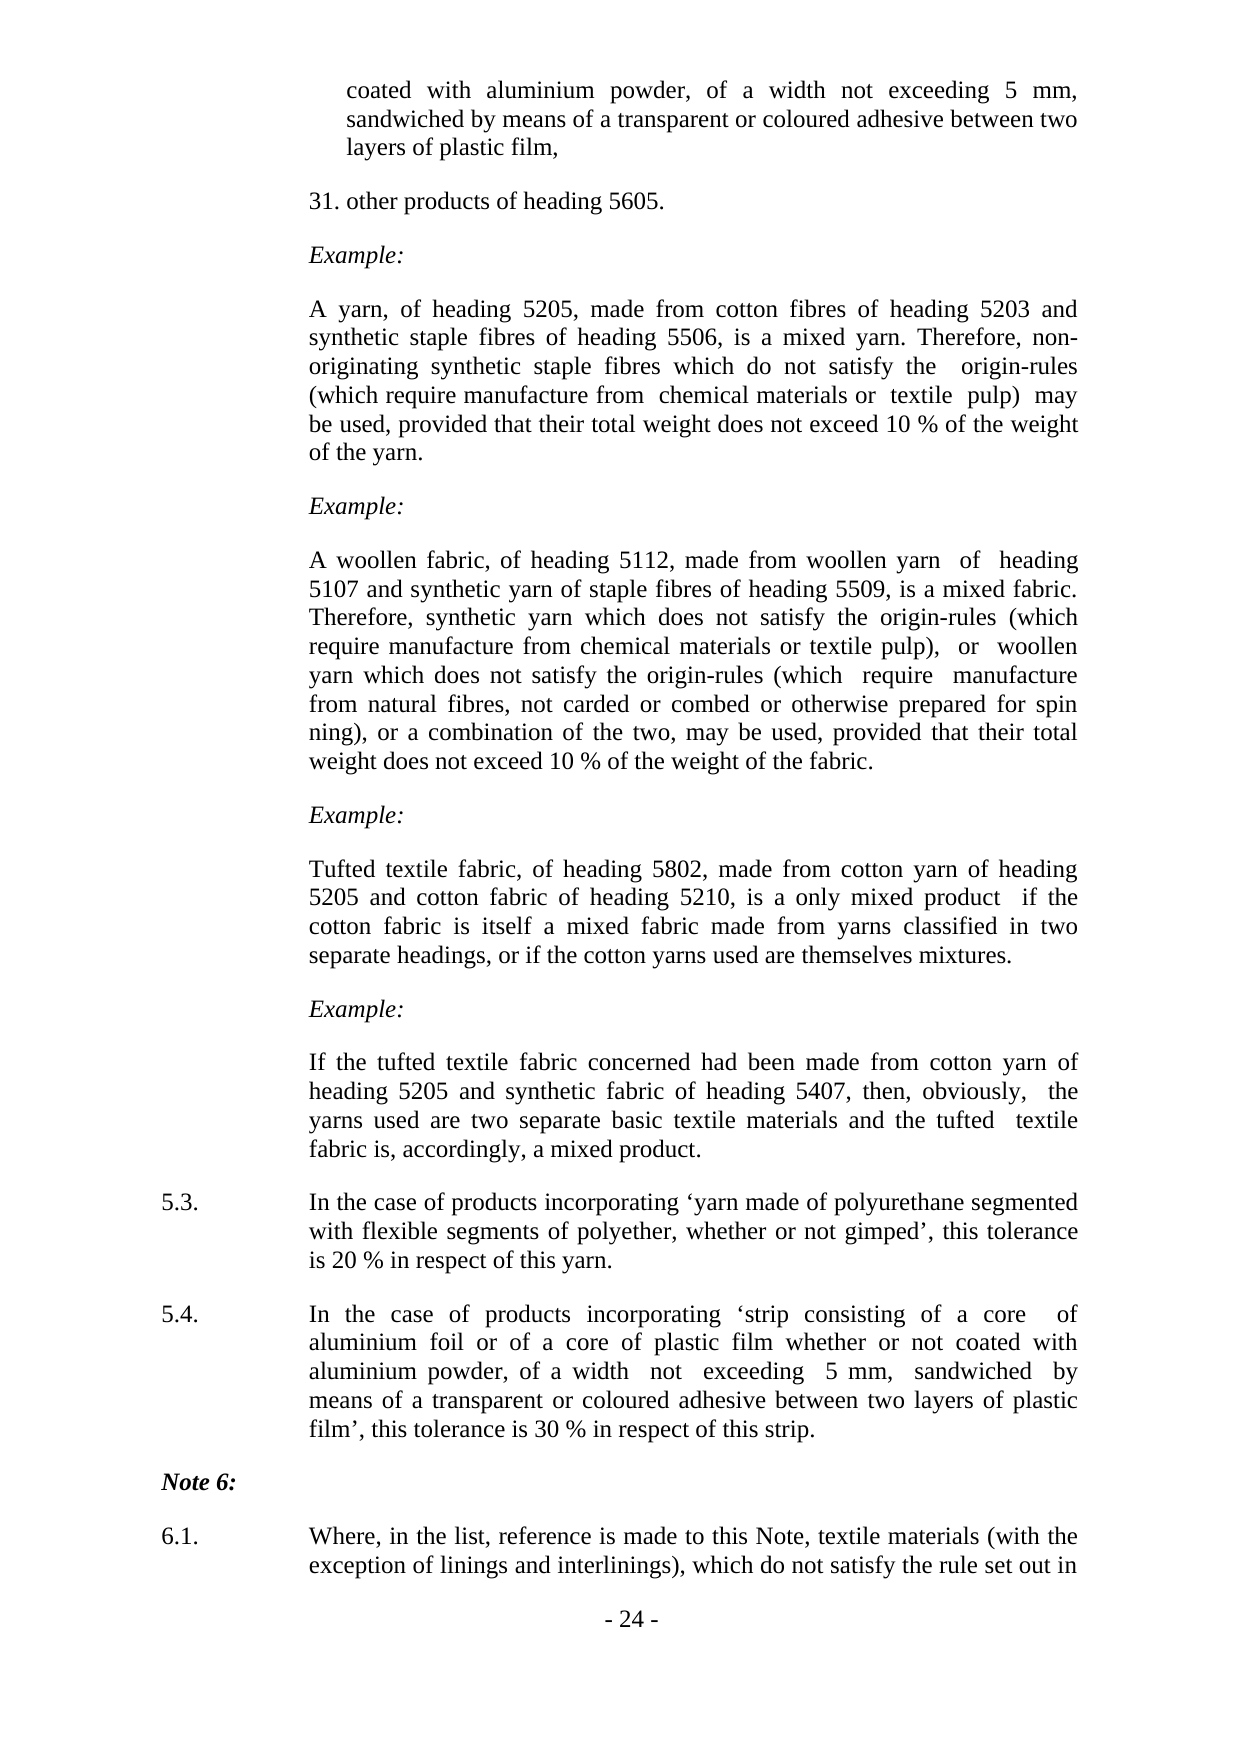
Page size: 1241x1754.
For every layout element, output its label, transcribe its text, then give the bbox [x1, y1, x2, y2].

table_cell [150, 186, 297, 240]
table_cell [150, 294, 297, 491]
table_cell other products of heading 5605. [298, 186, 1090, 240]
table_cell In the case of products incorporating ‘yarn made of polyurethane segmented with flexible segments of polyether, whether or not gimped’, this tolerance is 20 % in respect of this yarn. [298, 1188, 1090, 1299]
table_cell coated with aluminium powder, of a width not exceeding 5 mm, sandwiched by means of a transparent or coloured adhesive between two layers of plastic film, [298, 75, 1090, 186]
table_cell Note 6: [150, 1468, 297, 1521]
table_cell Example: [298, 240, 1090, 294]
table_cell [150, 545, 297, 800]
table_cell In the case of products incorporating ‘strip consisting of a core of aluminium foil or of a core of plastic film whether or not coated with aluminium powder, of a width not exceeding 5 mm, sandwiched by means of a transparent or coloured adhesive between two layers of plastic film’, this tolerance is 30 % in respect of this strip. [298, 1299, 1090, 1467]
table_cell If the tufted textile fabric concerned had been made from cotton yarn of heading 5205 and synthetic fabric of heading 5407, then, obviously, the yarns used are two separate basic textile materials and the tufted textile fabric is, accordingly, a mixed product. [298, 1048, 1090, 1187]
table_cell [150, 1048, 297, 1187]
table_cell [150, 491, 297, 545]
table_cell 5.4. [150, 1299, 297, 1467]
table_cell Tufted textile fabric, of heading 5802, made from cotton yarn of heading 5205 and cotton fabric of heading 5210, is a only mixed product if the cotton fabric is itself a mixed fabric made from yarns classified in two separate headings, or if the cotton yarns used are themselves mixtures. [298, 854, 1090, 994]
table_cell 6.1. [150, 1521, 297, 1579]
table_cell 5.3. [150, 1188, 297, 1299]
table_cell Example: [298, 994, 1090, 1047]
table_cell Example: [298, 491, 1090, 545]
table_cell Where, in the list, reference is made to this Note, textile materials (with the exception of linings and interlinings), which do not satisfy the rule set out in [298, 1521, 1090, 1579]
table_cell Example: [298, 800, 1090, 854]
table_cell [150, 994, 297, 1047]
table_cell A woollen fabric, of heading 5112, made from woollen yarn of heading 5107 and synthetic yarn of staple fibres of heading 5509, is a mixed fabric. Therefore, synthetic yarn which does not satisfy the origin-rules (which require manufacture from chemical materials or textile pulp), or woollen yarn which does not satisfy the origin-rules (which require manufacture from natural fibres, not carded or combed or otherwise prepared for spin ning), or a combination of the two, may be used, provided that their total weight does not exceed 10 % of the weight of the fabric. [298, 545, 1090, 800]
table_cell [150, 800, 297, 854]
table_cell [298, 1468, 1090, 1521]
table_cell [150, 240, 297, 294]
table_cell A yarn, of heading 5205, made from cotton fibres of heading 5203 and synthetic staple fibres of heading 5506, is a mixed yarn. Therefore, non- originating synthetic staple fibres which do not satisfy the origin-rules (which require manufacture from chemical materials or textile pulp) may be used, provided that their total weight does not exceed 10 % of the weight of the yarn. [298, 294, 1090, 491]
table_cell [150, 854, 297, 994]
table_cell [150, 75, 297, 186]
